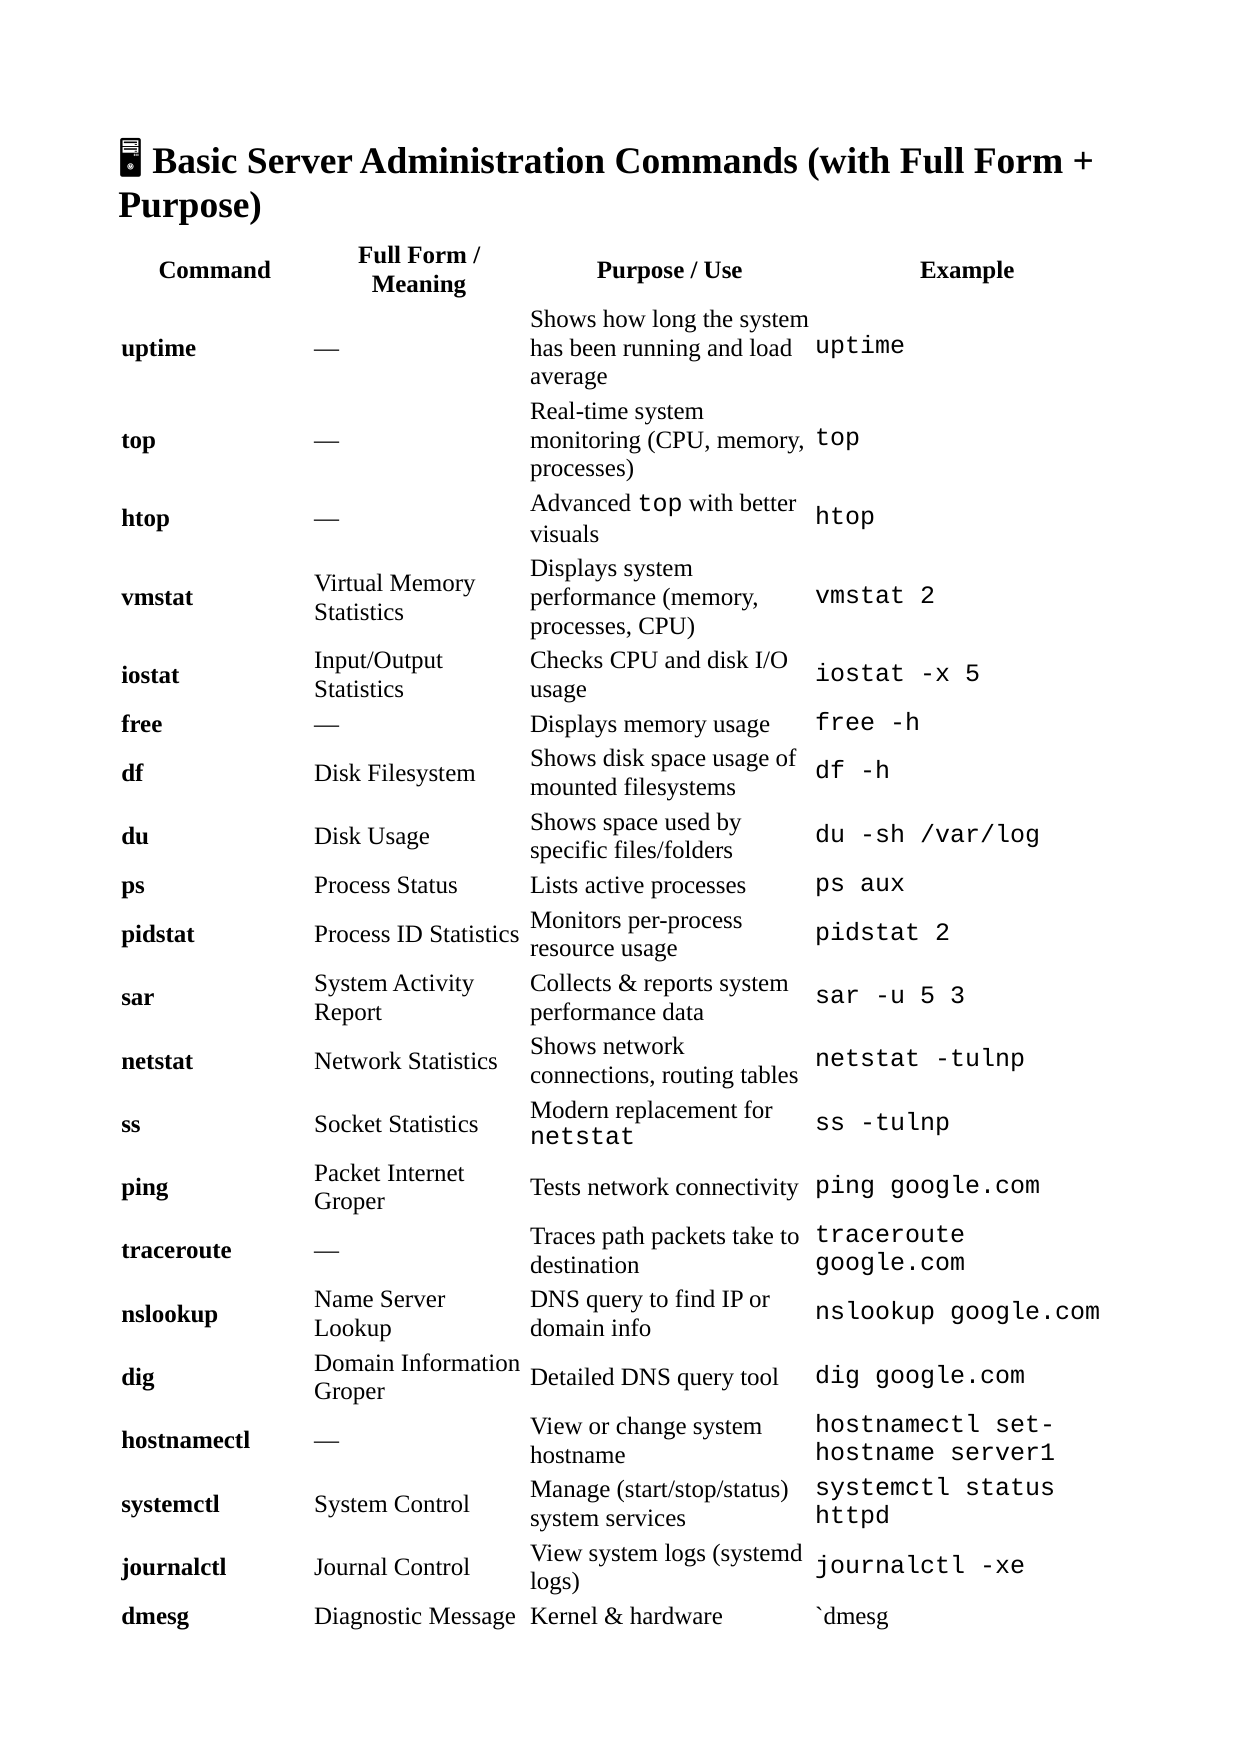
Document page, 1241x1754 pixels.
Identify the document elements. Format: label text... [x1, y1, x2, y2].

table_header Purpose / Use [527, 238, 812, 301]
table_cell Displays system performance (memory, processes, CPU) [527, 551, 812, 643]
table_cell Traces path packets take to destination [527, 1218, 812, 1281]
table_cell `dmesg [812, 1598, 1122, 1633]
table_cell Real-time system monitoring (CPU, memory, processes) [527, 393, 812, 485]
table_cell sar [118, 965, 311, 1028]
table_cell ps [118, 867, 311, 902]
table_cell Kernel & hardware [527, 1598, 812, 1633]
table_cell systemctl [118, 1471, 311, 1535]
table_cell DNS query to find IP or domain info [527, 1281, 812, 1345]
table_cell htop [812, 485, 1122, 551]
table_cell free -h [812, 706, 1122, 741]
table_cell Tests network connectivity [527, 1155, 812, 1218]
table_cell sar -u 5 3 [812, 965, 1122, 1028]
table_cell System Activity Report [311, 965, 527, 1028]
table_cell pidstat 2 [812, 902, 1122, 965]
table_cell — [311, 1218, 527, 1281]
table_cell Packet Internet Groper [311, 1155, 527, 1218]
table_cell top [812, 393, 1122, 485]
table_cell Shows disk space usage of mounted filesystems [527, 741, 812, 804]
table_cell uptime [812, 301, 1122, 393]
table_cell Socket Statistics [311, 1092, 527, 1155]
table_cell iostat -x 5 [812, 643, 1122, 706]
table_cell traceroute [118, 1218, 311, 1281]
table_cell Displays memory usage [527, 706, 812, 741]
table_cell nslookup [118, 1281, 311, 1345]
table_cell Disk Usage [311, 804, 527, 867]
table_cell df [118, 741, 311, 804]
table_cell Input/Output Statistics [311, 643, 527, 706]
table_cell Journal Control [311, 1535, 527, 1598]
table_cell Shows how long the system has been running and load average [527, 301, 812, 393]
table_cell System Control [311, 1471, 527, 1535]
table_cell Shows space used by specific files/folders [527, 804, 812, 867]
table_cell Shows network connections, routing tables [527, 1029, 812, 1092]
table_cell hostnamectl set-hostname server1 [812, 1408, 1122, 1471]
table_cell ps aux [812, 867, 1122, 902]
table_cell journalctl -xe [812, 1535, 1122, 1598]
table_cell top [118, 393, 311, 485]
table_cell Collects & reports system performance data [527, 965, 812, 1028]
table_cell du [118, 804, 311, 867]
table_cell Virtual Memory Statistics [311, 551, 527, 643]
table_cell Advanced top with better visuals [527, 485, 812, 551]
table_cell Name Server Lookup [311, 1281, 527, 1345]
table_cell Process ID Statistics [311, 902, 527, 965]
table_cell nslookup google.com [812, 1281, 1122, 1345]
table_cell dmesg [118, 1598, 311, 1633]
table_cell — [311, 393, 527, 485]
table_cell du -sh /var/log [812, 804, 1122, 867]
table_cell df -h [812, 741, 1122, 804]
table_cell — [311, 485, 527, 551]
table_header Full Form / Meaning [311, 238, 527, 301]
table_cell Monitors per-process resource usage [527, 902, 812, 965]
table_cell Checks CPU and disk I/O usage [527, 643, 812, 706]
table_cell View or change system hostname [527, 1408, 812, 1471]
table_cell traceroute google.com [812, 1218, 1122, 1281]
table_cell Manage (start/stop/status) system services [527, 1471, 812, 1535]
subtitle 🖥️ Basic Server Administration Commands (with Full Form + Purpose) [118, 139, 1122, 225]
table_cell dig google.com [812, 1345, 1122, 1408]
table_cell vmstat [118, 551, 311, 643]
table_cell htop [118, 485, 311, 551]
table_cell Modern replacement for netstat [527, 1092, 812, 1155]
table_cell Domain Information Groper [311, 1345, 527, 1408]
table_cell Lists active processes [527, 867, 812, 902]
table_cell systemctl status httpd [812, 1471, 1122, 1535]
table_cell free [118, 706, 311, 741]
table_cell hostnamectl [118, 1408, 311, 1471]
table_header Command [118, 238, 311, 301]
table_cell vmstat 2 [812, 551, 1122, 643]
table_cell ping [118, 1155, 311, 1218]
table_cell uptime [118, 301, 311, 393]
table_cell journalctl [118, 1535, 311, 1598]
table_cell Detailed DNS query tool [527, 1345, 812, 1408]
table_header Example [812, 238, 1122, 301]
table_cell pidstat [118, 902, 311, 965]
table_cell — [311, 301, 527, 393]
table_cell — [311, 706, 527, 741]
table_cell Process Status [311, 867, 527, 902]
table_cell ping google.com [812, 1155, 1122, 1218]
table_cell netstat [118, 1029, 311, 1092]
table_cell Diagnostic Message [311, 1598, 527, 1633]
table_cell Network Statistics [311, 1029, 527, 1092]
table_cell ss -tulnp [812, 1092, 1122, 1155]
table_cell Disk Filesystem [311, 741, 527, 804]
table_cell — [311, 1408, 527, 1471]
table_cell netstat -tulnp [812, 1029, 1122, 1092]
table_cell iostat [118, 643, 311, 706]
table_cell ss [118, 1092, 311, 1155]
table_cell View system logs (systemd logs) [527, 1535, 812, 1598]
table_cell dig [118, 1345, 311, 1408]
